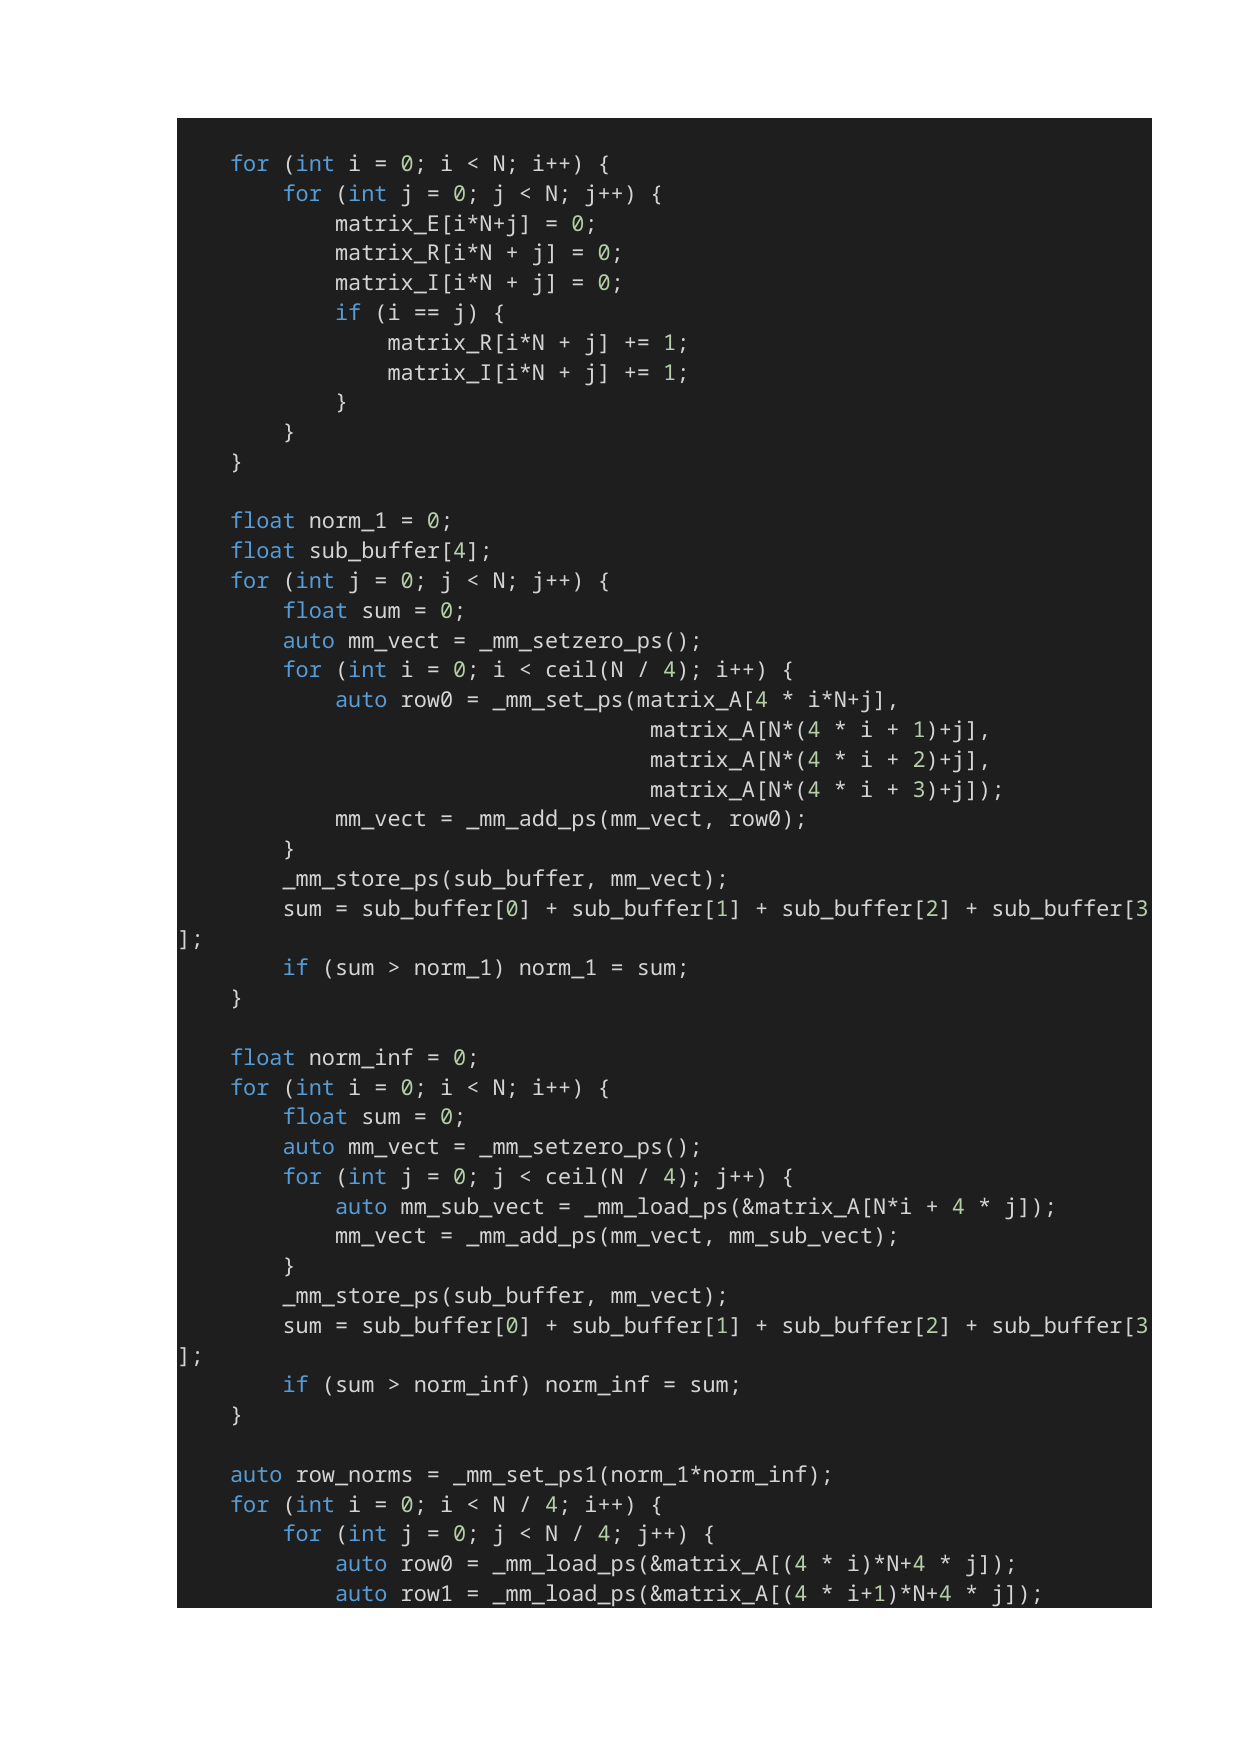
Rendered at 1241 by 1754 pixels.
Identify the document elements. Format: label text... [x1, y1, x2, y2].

text float sum = 0; [177, 595, 1152, 624]
text matrix_I[i*N + j] += 1; [177, 356, 1152, 386]
text for (int i = 0; i < N; i++) { [177, 148, 1152, 178]
text if (sum > norm_1) norm_1 = sum; [177, 952, 1152, 982]
text float sum = 0; [177, 1101, 1152, 1131]
text mm_vect = _mm_add_ps(mm_vect, row0); [177, 803, 1152, 833]
text matrix_I[i*N + j] = 0; [177, 267, 1152, 297]
text matrix_E[i*N+j] = 0; [177, 207, 1152, 237]
text matrix_R[i*N + j] = 0; [177, 237, 1152, 267]
text } [177, 386, 1152, 416]
text matrix_A[N*(4 * i + 3)+j]); [177, 773, 1152, 803]
text sum = sub_buffer[0] + sub_buffer[1] + sub_buffer[2] + sub_buffer[3]; [177, 893, 1152, 952]
text mm_vect = _mm_add_ps(mm_vect, mm_sub_vect); [177, 1220, 1152, 1250]
text auto row_norms = _mm_set_ps1(norm_1*norm_inf); [177, 1459, 1152, 1488]
text } [177, 1250, 1152, 1280]
text } [177, 416, 1152, 446]
text } [177, 982, 1152, 1012]
text matrix_A[N*(4 * i + 1)+j], [177, 714, 1152, 744]
text } [177, 833, 1152, 863]
text float sub_buffer[4]; [177, 535, 1152, 565]
text sum = sub_buffer[0] + sub_buffer[1] + sub_buffer[2] + sub_buffer[3]; [177, 1310, 1152, 1369]
text auto mm_vect = _mm_setzero_ps(); [177, 1131, 1152, 1161]
text if (sum > norm_inf) norm_inf = sum; [177, 1369, 1152, 1399]
text for (int j = 0; j < N; j++) { [177, 565, 1152, 595]
text } [177, 1399, 1152, 1429]
text auto row1 = _mm_load_ps(&matrix_A[(4 * i+1)*N+4 * j]); [177, 1578, 1152, 1608]
text if (i == j) { [177, 297, 1152, 327]
text for (int j = 0; j < N; j++) { [177, 178, 1152, 207]
text for (int j = 0; j < N / 4; j++) { [177, 1518, 1152, 1548]
text auto mm_sub_vect = _mm_load_ps(&matrix_A[N*i + 4 * j]); [177, 1191, 1152, 1220]
text for (int i = 0; i < N; i++) { [177, 1071, 1152, 1101]
text for (int i = 0; i < N / 4; i++) { [177, 1488, 1152, 1518]
text for (int j = 0; j < ceil(N / 4); j++) { [177, 1161, 1152, 1191]
text for (int i = 0; i < ceil(N / 4); i++) { [177, 654, 1152, 684]
text _mm_store_ps(sub_buffer, mm_vect); [177, 1280, 1152, 1310]
text matrix_A[N*(4 * i + 2)+j], [177, 744, 1152, 773]
text auto row0 = _mm_load_ps(&matrix_A[(4 * i)*N+4 * j]); [177, 1548, 1152, 1578]
text _mm_store_ps(sub_buffer, mm_vect); [177, 863, 1152, 893]
text matrix_R[i*N + j] += 1; [177, 327, 1152, 356]
text } [177, 446, 1152, 476]
text float norm_1 = 0; [177, 505, 1152, 535]
text auto mm_vect = _mm_setzero_ps(); [177, 624, 1152, 654]
text auto row0 = _mm_set_ps(matrix_A[4 * i*N+j], [177, 684, 1152, 714]
text float norm_inf = 0; [177, 1042, 1152, 1071]
